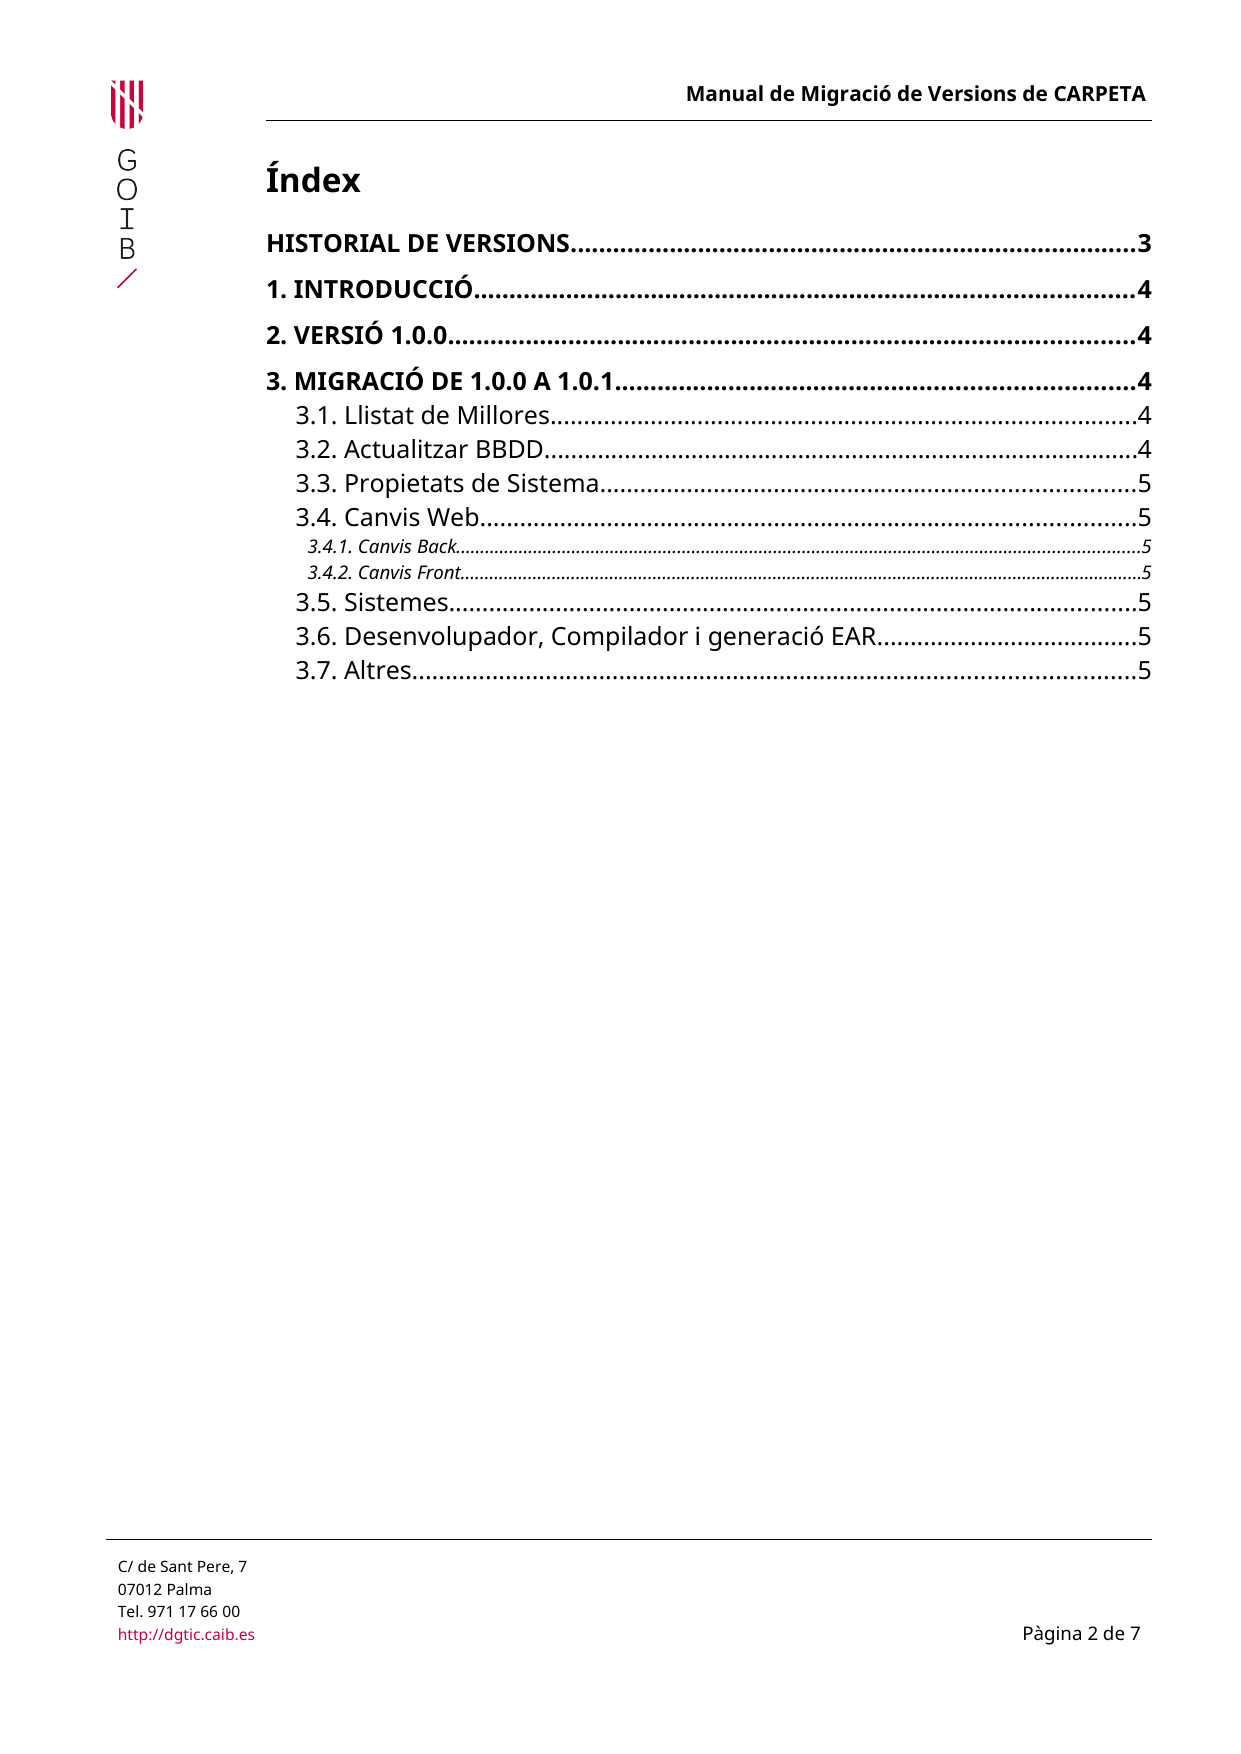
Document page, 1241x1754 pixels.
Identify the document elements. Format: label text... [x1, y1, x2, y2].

text 1. Introducció 4 [266, 272, 1152, 306]
picture [82, 57, 172, 319]
text Historial de versions 3 [266, 226, 1152, 260]
text 3.7. Altres 5 [295, 653, 1152, 687]
text 3.4.1. Canvis Back 5 [307, 534, 1152, 559]
text 3.4.2. Canvis Front 5 [307, 559, 1152, 585]
text 3.3. Propietats de Sistema 5 [295, 466, 1152, 500]
text 3.2. Actualitzar BBDD 4 [295, 432, 1152, 466]
text 3.6. Desenvolupador, Compilador i generació EAR 5 [295, 619, 1152, 653]
text 3. Migració de 1.0.0 a 1.0.1 4 [266, 363, 1152, 398]
text 3.5. Sistemes 5 [295, 585, 1152, 619]
text 2. Versió 1.0.0 4 [266, 318, 1152, 352]
subtitle Índex [266, 156, 1152, 202]
text 3.4. Canvis Web 5 [295, 500, 1152, 534]
text 3.1. Llistat de Millores 4 [295, 398, 1152, 432]
